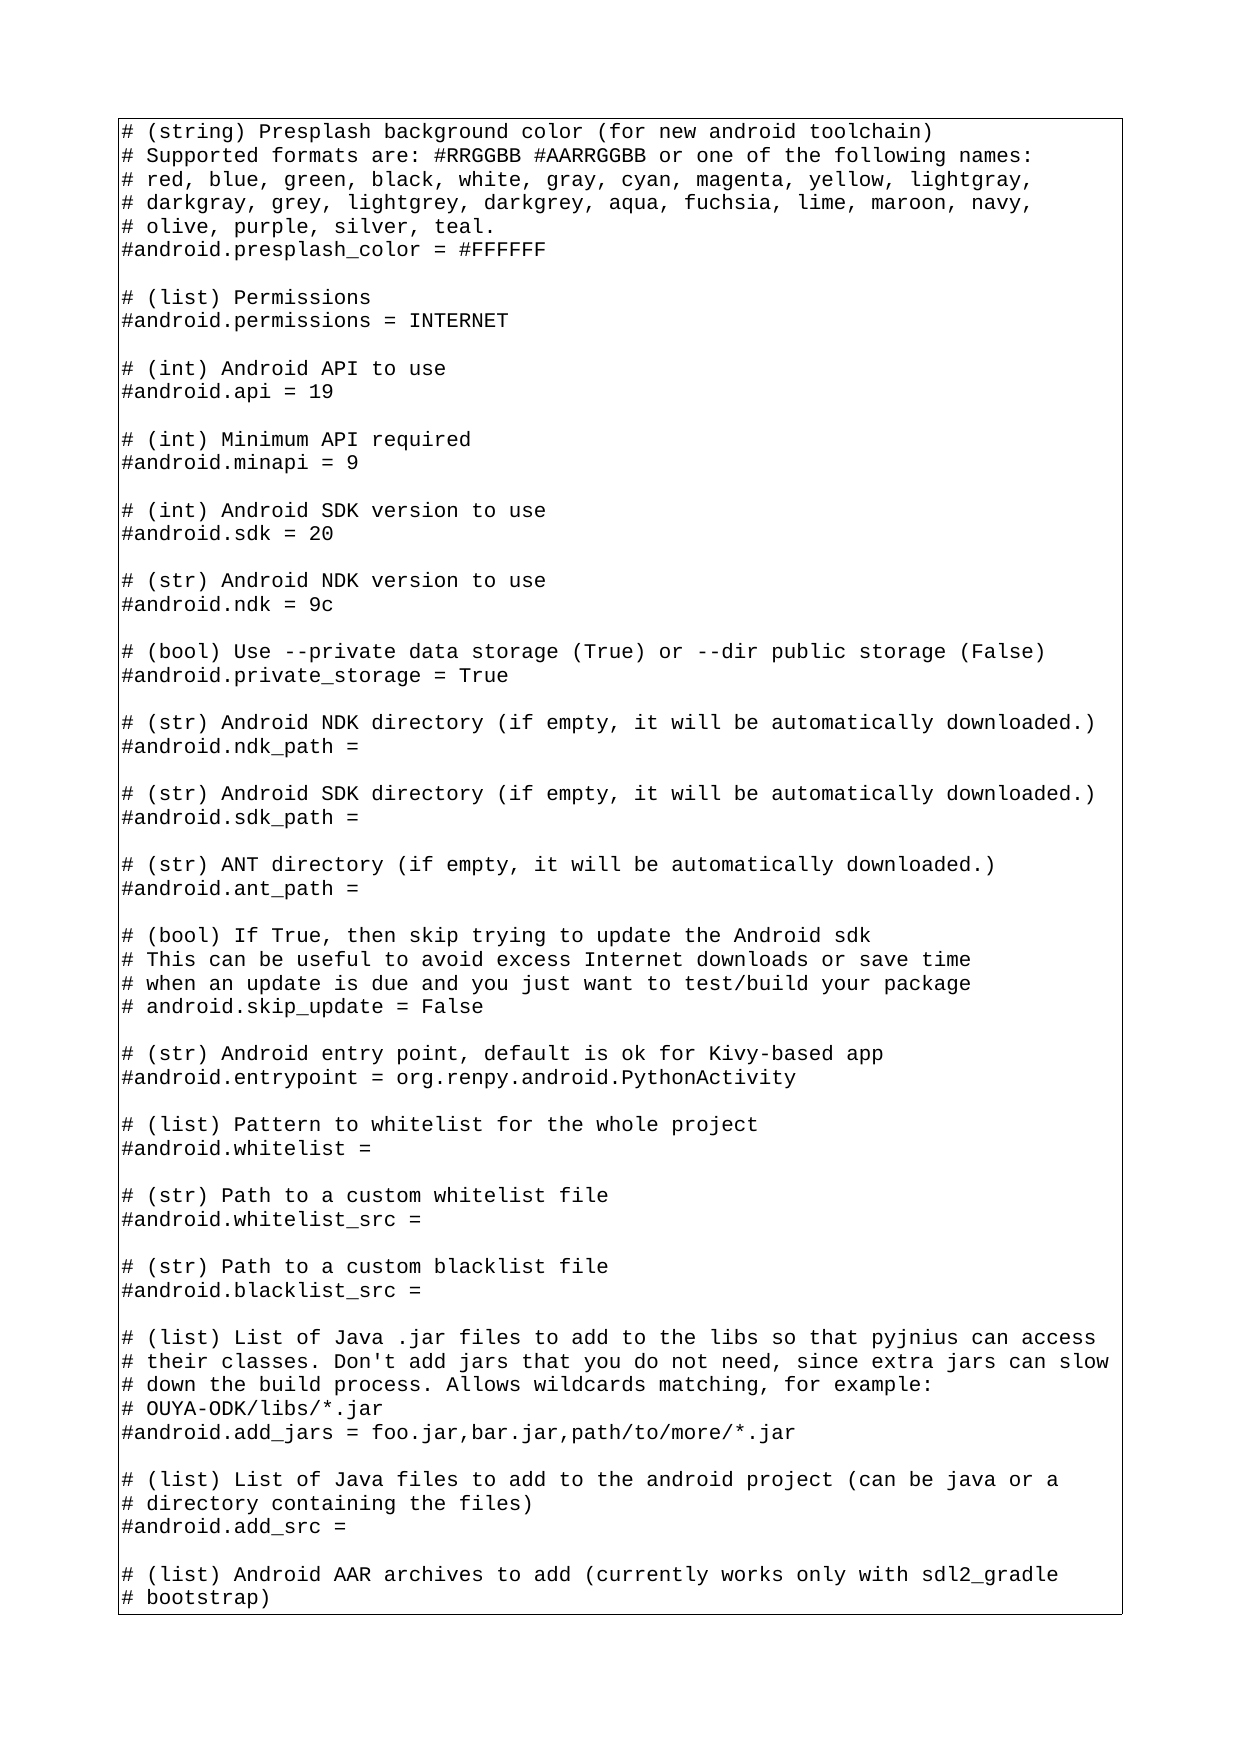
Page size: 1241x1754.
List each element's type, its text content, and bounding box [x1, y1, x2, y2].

text #android.whitelist = [119, 1135, 1122, 1162]
text # OUYA-ODK/libs/*.jar [119, 1395, 1122, 1419]
text #android.whitelist_src = [119, 1206, 1122, 1233]
text # (int) Android SDK version to use [119, 496, 1122, 520]
text # directory containing the files) [119, 1489, 1122, 1513]
text # (list) Android AAR archives to add (currently works only with sdl2_gradle [119, 1561, 1122, 1584]
text # (list) List of Java files to add to the android project (can be java or a [119, 1466, 1122, 1489]
text #android.minapi = 9 [119, 449, 1122, 476]
text # red, blue, green, black, white, gray, cyan, magenta, yellow, lightgray, [119, 165, 1122, 189]
text # (string) Presplash background color (for new android toolchain) [119, 119, 1122, 142]
text # (bool) If True, then skip trying to update the Android sdk [119, 922, 1122, 946]
text #android.permissions = INTERNET [119, 307, 1122, 334]
text # bootstrap) [119, 1584, 1122, 1614]
text # (int) Minimum API required [119, 426, 1122, 449]
text # (str) ANT directory (if empty, it will be automatically downloaded.) [119, 851, 1122, 875]
text # (str) Android SDK directory (if empty, it will be automatically downloaded.) [119, 780, 1122, 804]
text # when an update is due and you just want to test/build your package [119, 969, 1122, 993]
text # (str) Android entry point, default is ok for Kivy-based app [119, 1040, 1122, 1064]
text # Supported formats are: #RRGGBB #AARRGGBB or one of the following names: [119, 142, 1122, 165]
text # olive, purple, silver, teal. [119, 213, 1122, 236]
text #android.private_storage = True [119, 662, 1122, 689]
text # (list) Permissions [119, 284, 1122, 307]
text # (str) Path to a custom blacklist file [119, 1253, 1122, 1277]
text # their classes. Don't add jars that you do not need, since extra jars can slow [119, 1348, 1122, 1371]
text # android.skip_update = False [119, 993, 1122, 1020]
text #android.ant_path = [119, 875, 1122, 902]
text #android.api = 19 [119, 378, 1122, 405]
text # darkgray, grey, lightgrey, darkgrey, aqua, fuchsia, lime, maroon, navy, [119, 189, 1122, 213]
text # This can be useful to avoid excess Internet downloads or save time [119, 946, 1122, 969]
text # (list) List of Java .jar files to add to the libs so that pyjnius can access [119, 1324, 1122, 1348]
text #android.ndk_path = [119, 733, 1122, 760]
text # (int) Android API to use [119, 354, 1122, 378]
text #android.sdk = 20 [119, 520, 1122, 547]
text # (str) Path to a custom whitelist file [119, 1182, 1122, 1206]
text # (bool) Use --private data storage (True) or --dir public storage (False) [119, 638, 1122, 662]
text # (str) Android NDK version to use [119, 567, 1122, 591]
text #android.sdk_path = [119, 804, 1122, 831]
text #android.add_src = [119, 1513, 1122, 1540]
text #android.add_jars = foo.jar,bar.jar,path/to/more/*.jar [119, 1419, 1122, 1445]
text #android.entrypoint = org.renpy.android.PythonActivity [119, 1064, 1122, 1091]
text #android.ndk = 9c [119, 591, 1122, 618]
text # down the build process. Allows wildcards matching, for example: [119, 1371, 1122, 1395]
text #android.presplash_color = #FFFFFF [119, 236, 1122, 263]
text # (list) Pattern to whitelist for the whole project [119, 1111, 1122, 1135]
text # (str) Android NDK directory (if empty, it will be automatically downloaded.) [119, 709, 1122, 733]
text #android.blacklist_src = [119, 1277, 1122, 1303]
